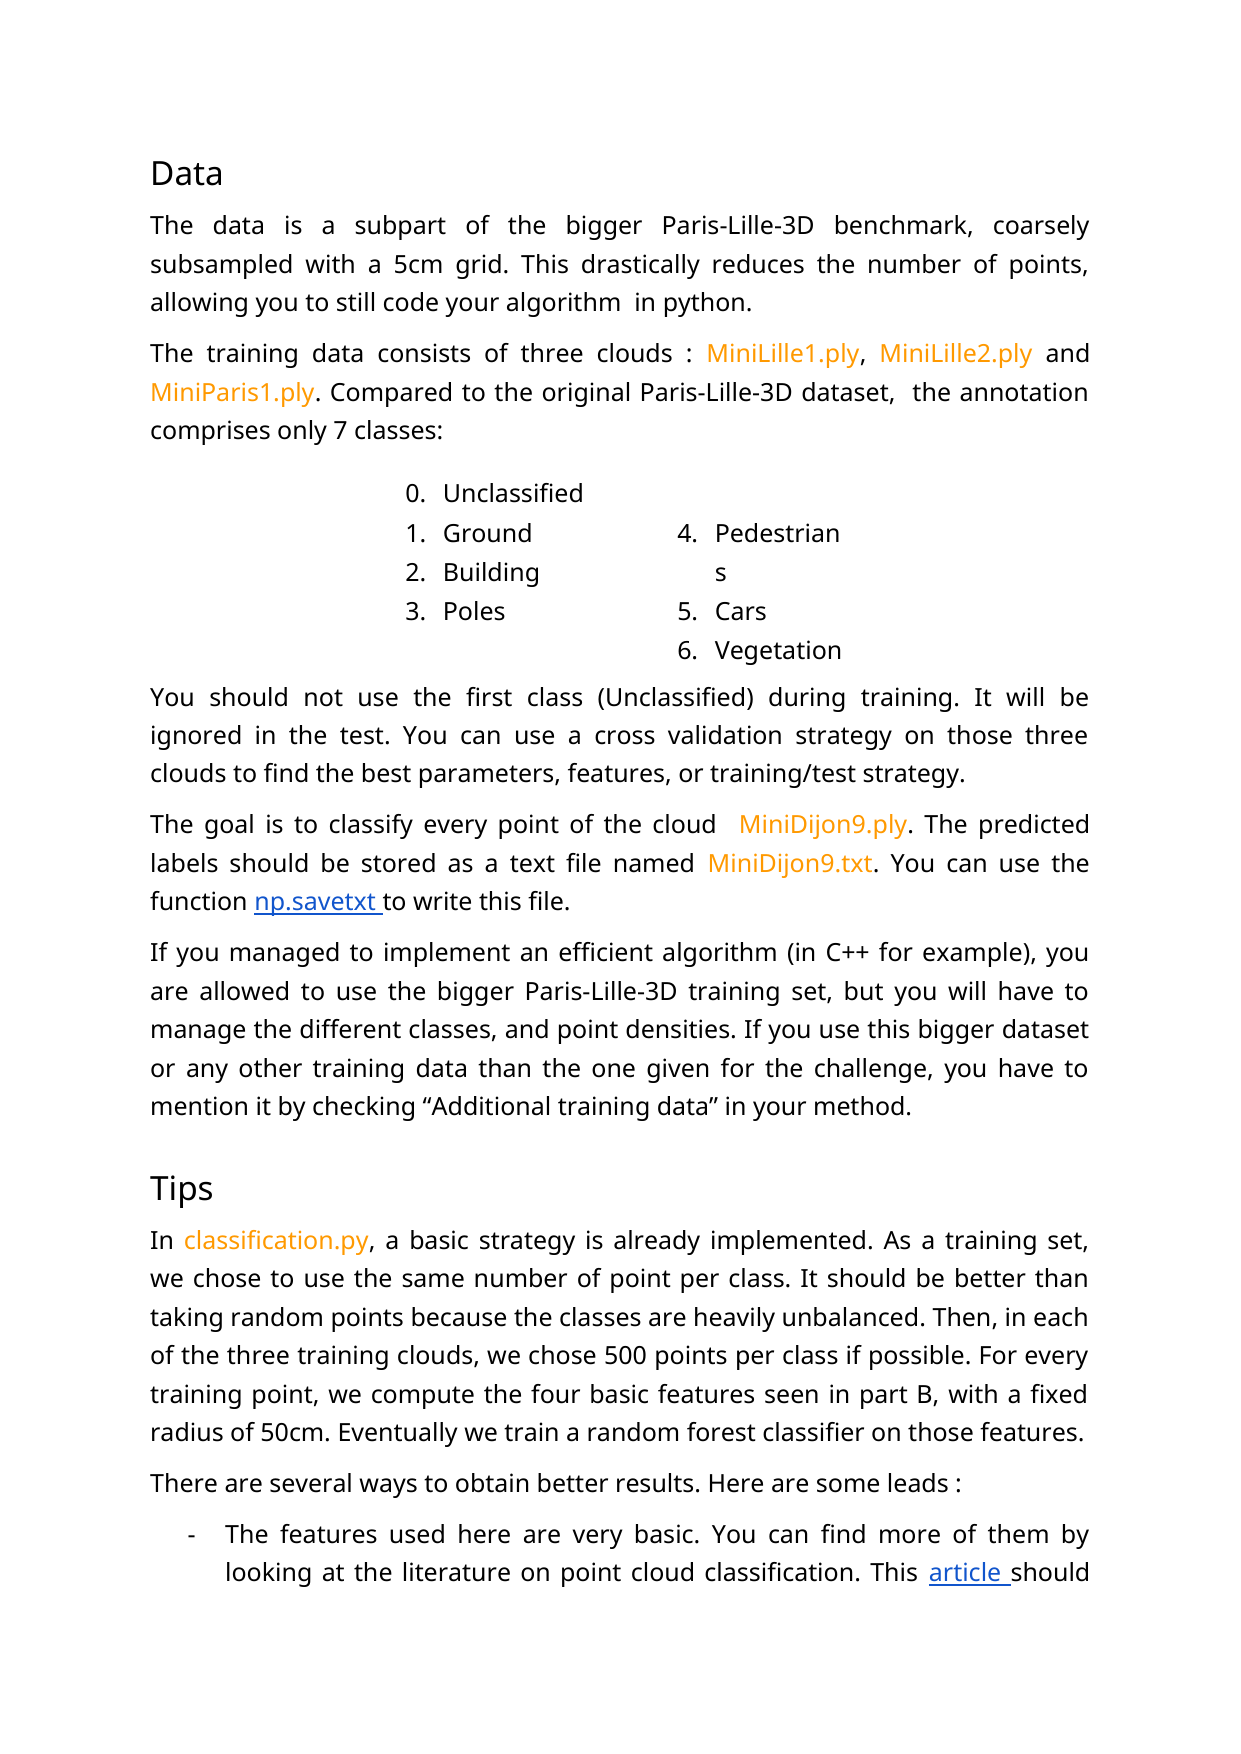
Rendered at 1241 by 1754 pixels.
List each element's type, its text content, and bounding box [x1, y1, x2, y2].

text The training data consists of three clouds : MiniLille1.ply, MiniLille2.ply and MiniParis1.ply. Compared to the original Paris-Lille-3D dataset, the annotation comprises only 7 classes: [150, 336, 1090, 447]
subtitle Tips [150, 1164, 1090, 1210]
list The features used here are very basic. You can find more of them by looking at the literature on point cloud classification. This article should [187, 1517, 1090, 1589]
text If you managed to implement an efficient algorithm (in C++ for example), you are allowed to use the bigger Paris-Lille-3D training set, but you will have to manage the different classes, and point densities. If you use this bigger dataset or any other training data than the one given for the challenge, you have to mention it by checking “Additional training data” in your method. [150, 935, 1090, 1123]
text The goal is to classify every point of the cloud MiniDijon9.ply. The predicted labels should be stored as a text file named MiniDijon9.txt. You can use the function np.savetxt to write this file. [150, 807, 1090, 918]
text In classification.py, a basic strategy is already implemented. As a training set, we chose to use the same number of point per class. It should be better than taking random points because the classes are heavily unbalanced. Then, in each of the three training clouds, we chose 500 points per class if possible. For every training point, we compute the four basic features seen in part B, with a fixed radius of 50cm. Eventually we train a random forest classifier on those features. [150, 1222, 1090, 1449]
subtitle Data [150, 150, 1090, 195]
text The data is a subpart of the bigger Paris-Lille-3D benchmark, coarsely subsampled with a 5cm grid. This drastically reduces the number of points, allowing you to still code your algorithm in python. [150, 208, 1090, 319]
text You should not use the first class (Unclassified) during training. It will be ignored in the test. You can use a cross validation strategy on those three clouds to find the best parameters, features, or training/test strategy. [150, 679, 1090, 790]
table_header Unclassified Ground Building Poles [358, 466, 628, 677]
table_header Pedestrians Cars Vegetation [630, 466, 853, 677]
text There are several ways to obtain better results. Here are some leads : [150, 1466, 1090, 1500]
